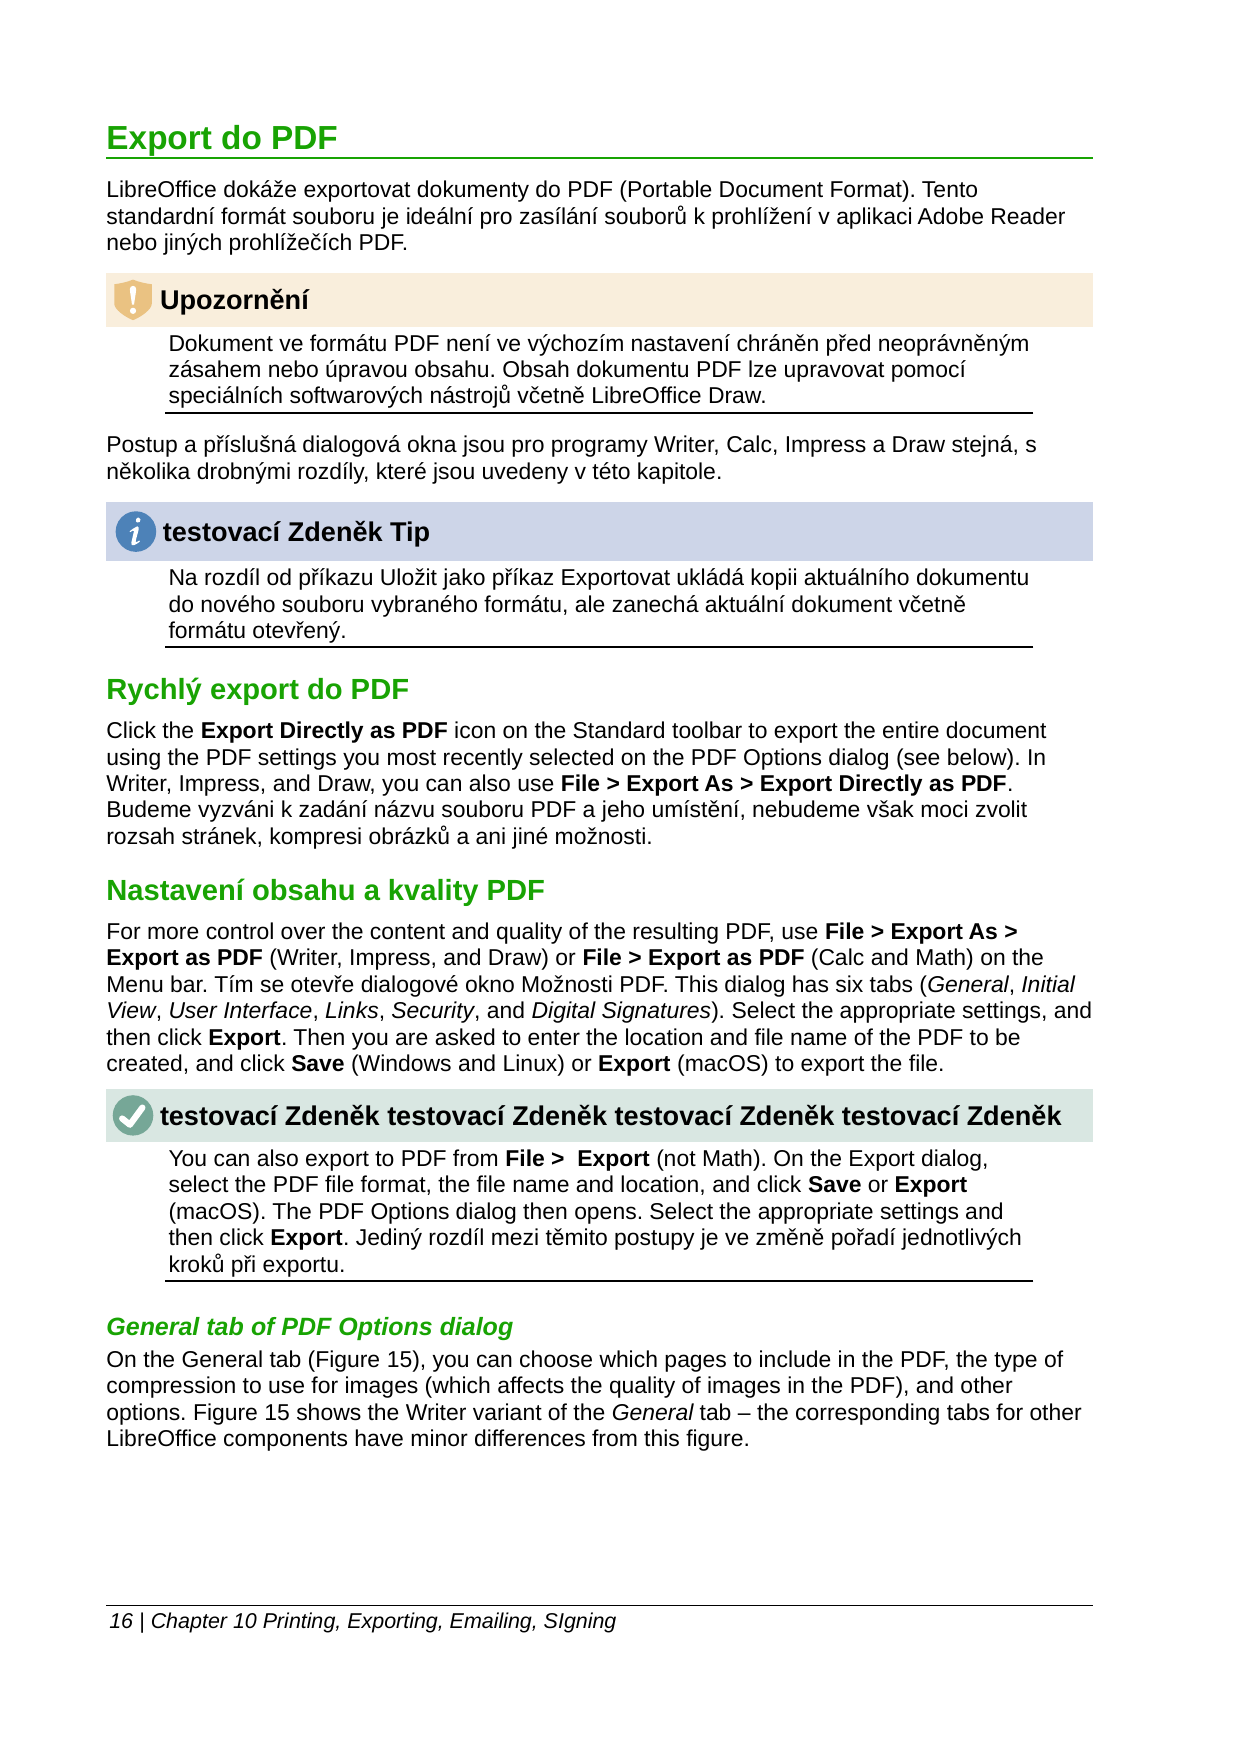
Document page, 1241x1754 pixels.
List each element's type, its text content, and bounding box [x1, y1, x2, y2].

subtitle Rychlý export do PDF [106, 672, 1093, 706]
text Na rozdíl od příkazu Uložit jako příkaz Exportovat ukládá kopii aktuálního dokumentu do nového souboru vybraného formátu, ale zanechá aktuální dokument včetně formátu otevřený. [165, 561, 1033, 646]
text Click the Export Directly as PDF icon on the Standard toolbar to export the entire document using the PDF settings you most recently selected on the PDF Options dialog (see below). In Writer, Impress, and Draw, you can also use File > Export As > Export Directly as PDF. Budeme vyzváni k zadání názvu souboru PDF a jeho umístění, nebudeme však moci zvolit rozsah stránek, kompresi obrázků a ani jiné možnosti. [106, 717, 1093, 849]
subtitle testovací Zdeněk testovací Zdeněk testovací Zdeněk testovací Zdeněk [106, 1089, 1093, 1142]
text For more control over the content and quality of the resulting PDF, use File > Export As > Export as PDF (Writer, Impress, and Draw) or File > Export as PDF (Calc and Math) on the Menu bar. Tím se otevře dialogové okno Možnosti PDF. This dialog has six tabs (General, Initial View, User Interface, Links, Security, and Digital Signatures). Select the appropriate settings, and then click Export. Then you are asked to enter the location and file name of the PDF to be created, and click Save (Windows and Linux) or Export (macOS) to export the file. [106, 918, 1093, 1076]
text On the General tab (Figure 15), you can choose which pages to include in the PDF, the type of compression to use for images (which affects the quality of images in the PDF), and other options. Figure 15 shows the Writer variant of the General tab – the corresponding tabs for other LibreOffice components have minor differences from this figure. [106, 1346, 1093, 1452]
text LibreOffice dokáže exportovat dokumenty do PDF (Portable Document Format). Tento standardní formát souboru je ideální pro zasílání souborů k prohlížení v aplikaci Adobe Reader nebo jiných prohlížečích PDF. [106, 176, 1093, 255]
text Dokument ve formátu PDF není ve výchozím nastavení chráněn před neoprávněným zásahem nebo úpravou obsahu. Obsah dokumentu PDF lze upravovat pomocí speciálních softwarových nástrojů včetně LibreOffice Draw. [165, 327, 1033, 412]
subtitle Upozornění [106, 273, 1093, 327]
subtitle testovací Zdeněk Tip [106, 502, 1093, 561]
text Postup a příslušná dialogová okna jsou pro programy Writer, Calc, Impress a Draw stejná, s několika drobnými rozdíly, které jsou uvedeny v této kapitole. [106, 431, 1093, 484]
subtitle General tab of PDF Options dialog [106, 1311, 1093, 1340]
subtitle Nastavení obsahu a kvality PDF [106, 873, 1093, 906]
text You can also export to PDF from File > Export (not Math). On the Export dialog, select the PDF file format, the file name and location, and click Save or Export (macOS). The PDF Options dialog then opens. Select the appropriate settings and then click Export. Jediný rozdíl mezi těmito postupy je ve změně pořadí jednotlivých kroků při exportu. [165, 1142, 1033, 1280]
subtitle Export do PDF [106, 118, 1093, 157]
